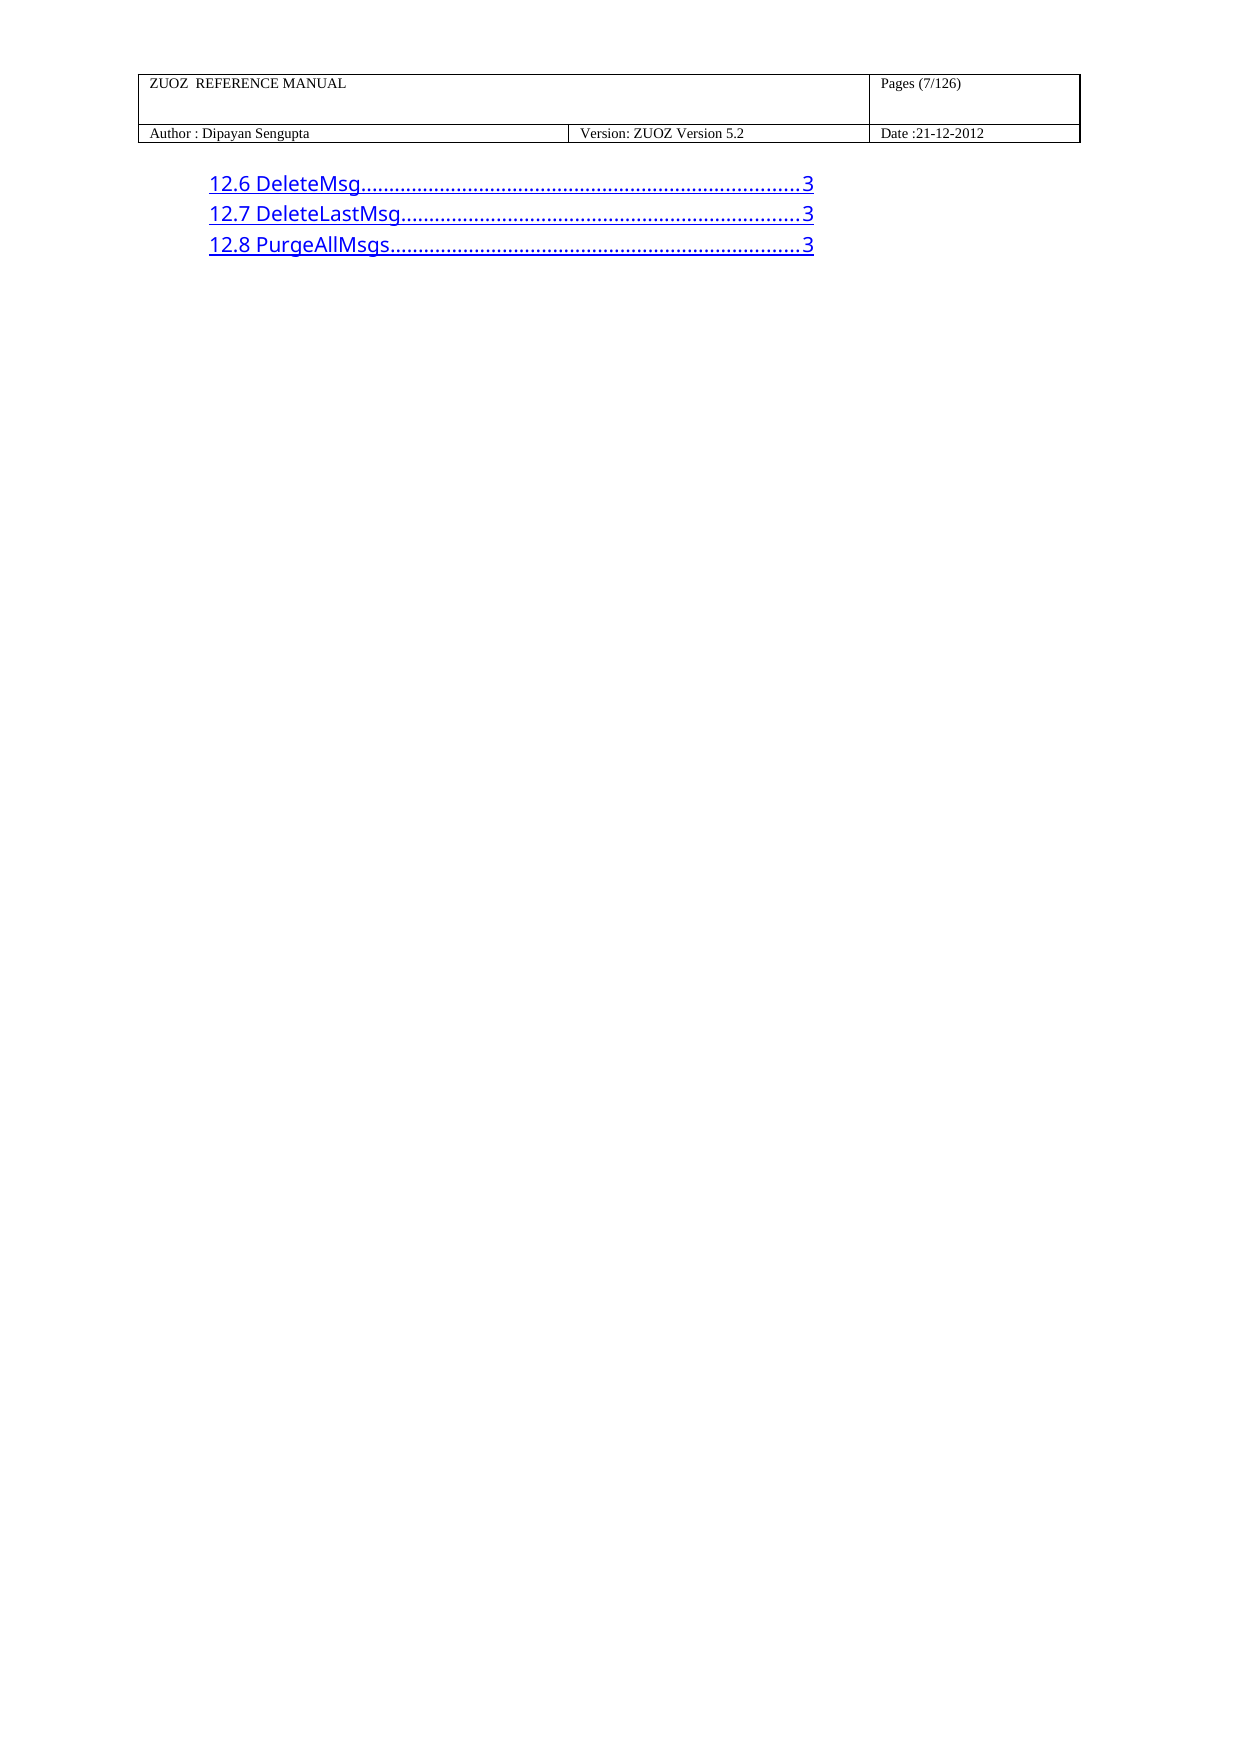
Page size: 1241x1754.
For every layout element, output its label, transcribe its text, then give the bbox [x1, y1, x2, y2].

text 12.8 PurgeAllMsgs 3 [209, 230, 814, 254]
text 12.6 DeleteMsg 3 [209, 169, 814, 193]
text 12.7 DeleteLastMsg 3 [209, 199, 814, 224]
